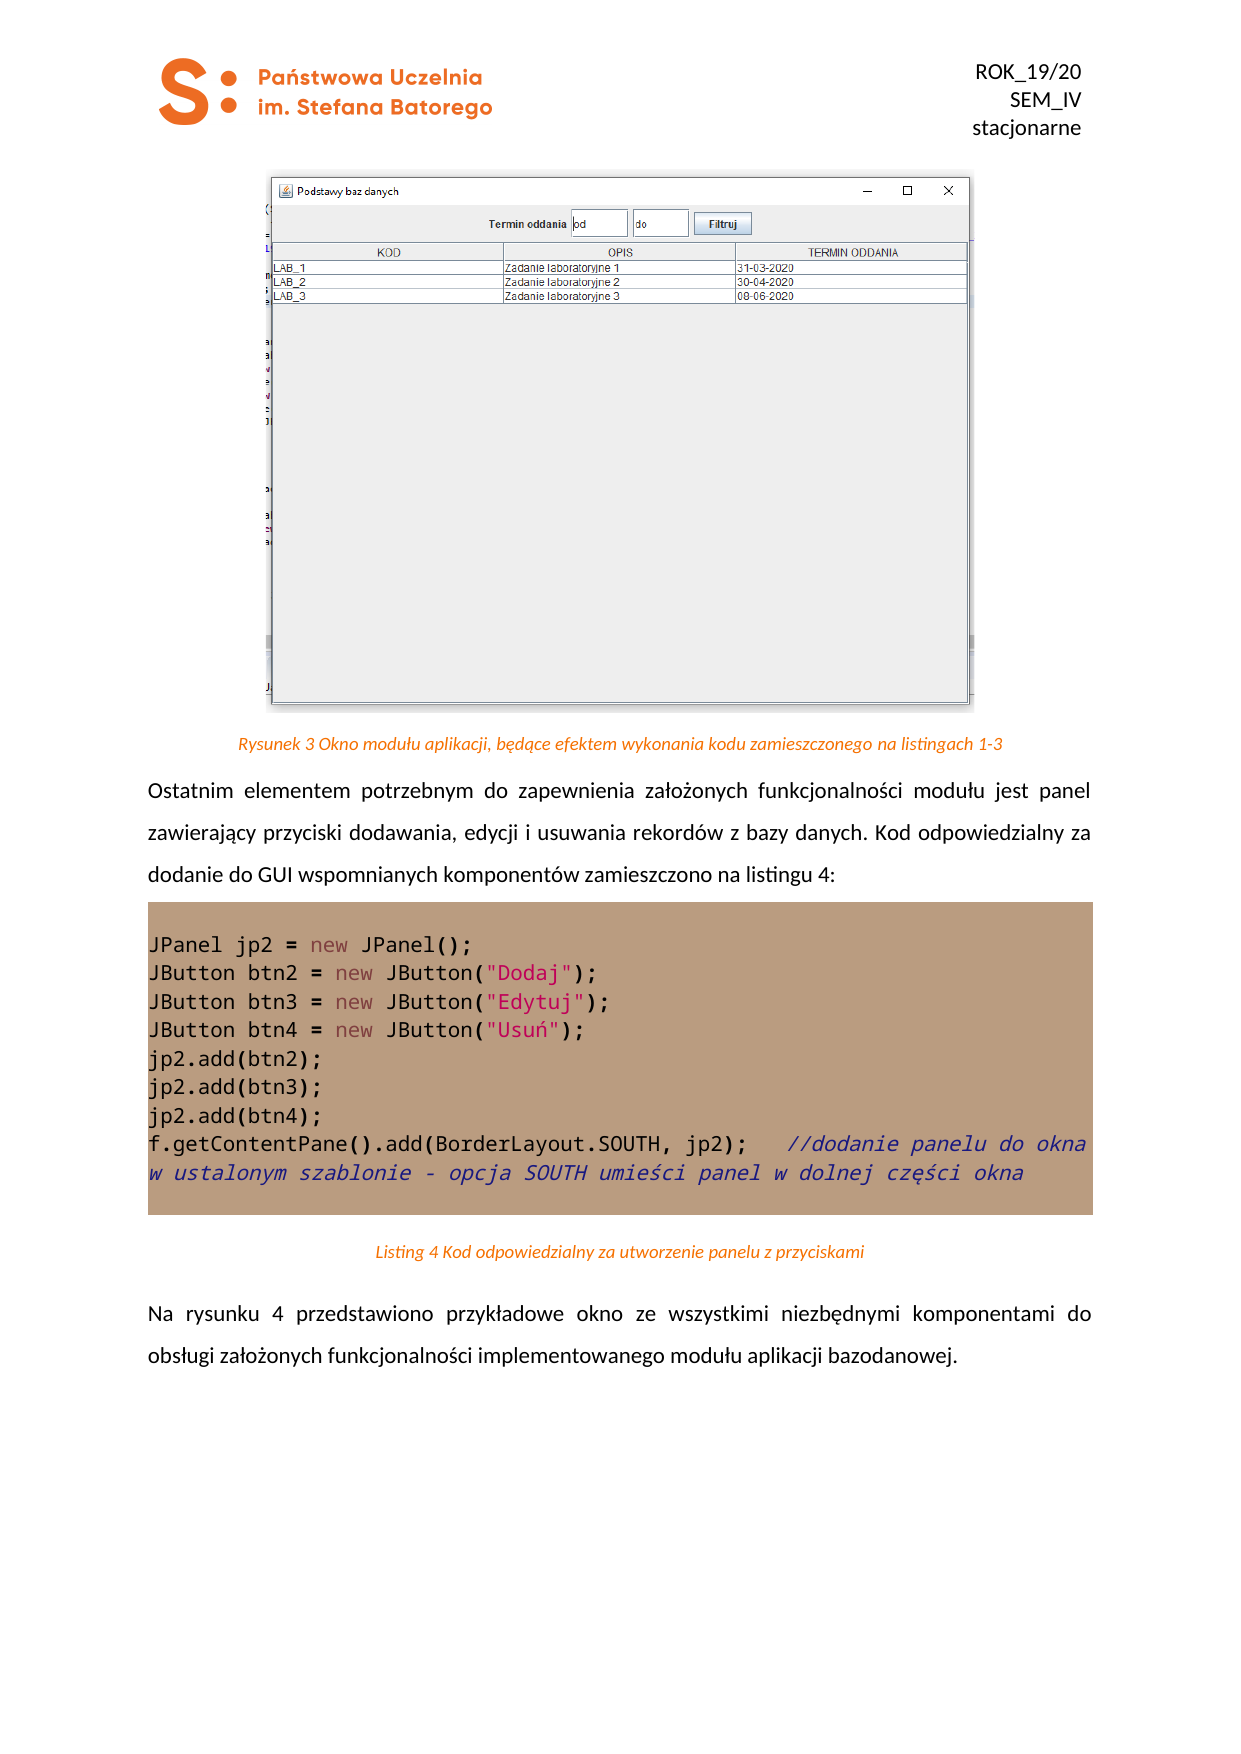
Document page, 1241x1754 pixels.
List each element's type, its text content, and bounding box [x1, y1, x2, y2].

picture [265, 169, 975, 713]
text JButton btn4 = new JButton("Usuń"); [148, 1015, 1093, 1044]
text Listing 4 Kod odpowiedzialny za utworzenie panelu z przyciskami [148, 1240, 1093, 1263]
text jp2.add(btn3); [148, 1072, 1093, 1101]
text JButton btn2 = new JButton("Dodaj"); [148, 958, 1093, 987]
text JPanel jp2 = new JPanel(); [148, 930, 1093, 958]
text jp2.add(btn4); [148, 1101, 1093, 1129]
text f.getContentPane().add(BorderLayout.SOUTH, jp2); //dodanie panelu do okna w ustalonym szablonie - opcja SOUTH umieści panel w dolnej części okna [148, 1129, 1093, 1186]
text JButton btn3 = new JButton("Edytuj"); [148, 987, 1093, 1015]
text Na rysunku 4 przedstawiono przykładowe okno ze wszystkimi niezbędnymi komponentami do obsługi założonych funkcjonalności implementowanego modułu aplikacji bazodanowej. [148, 1299, 1093, 1369]
text Rysunek 3 Okno modułu aplikacji, będące efektem wykonania kodu zamieszczonego na listingach 1-3 [148, 732, 1093, 755]
picture [158, 58, 492, 125]
text Ostatnim elementem potrzebnym do zapewnienia założonych funkcjonalności modułu jest panel zawierający przyciski dodawania, edycji i usuwania rekordów z bazy danych. Kod odpowiedzialny za dodanie do GUI wspomnianych komponentów zamieszczono na listingu 4: [148, 776, 1093, 888]
text jp2.add(btn2); [148, 1044, 1093, 1072]
